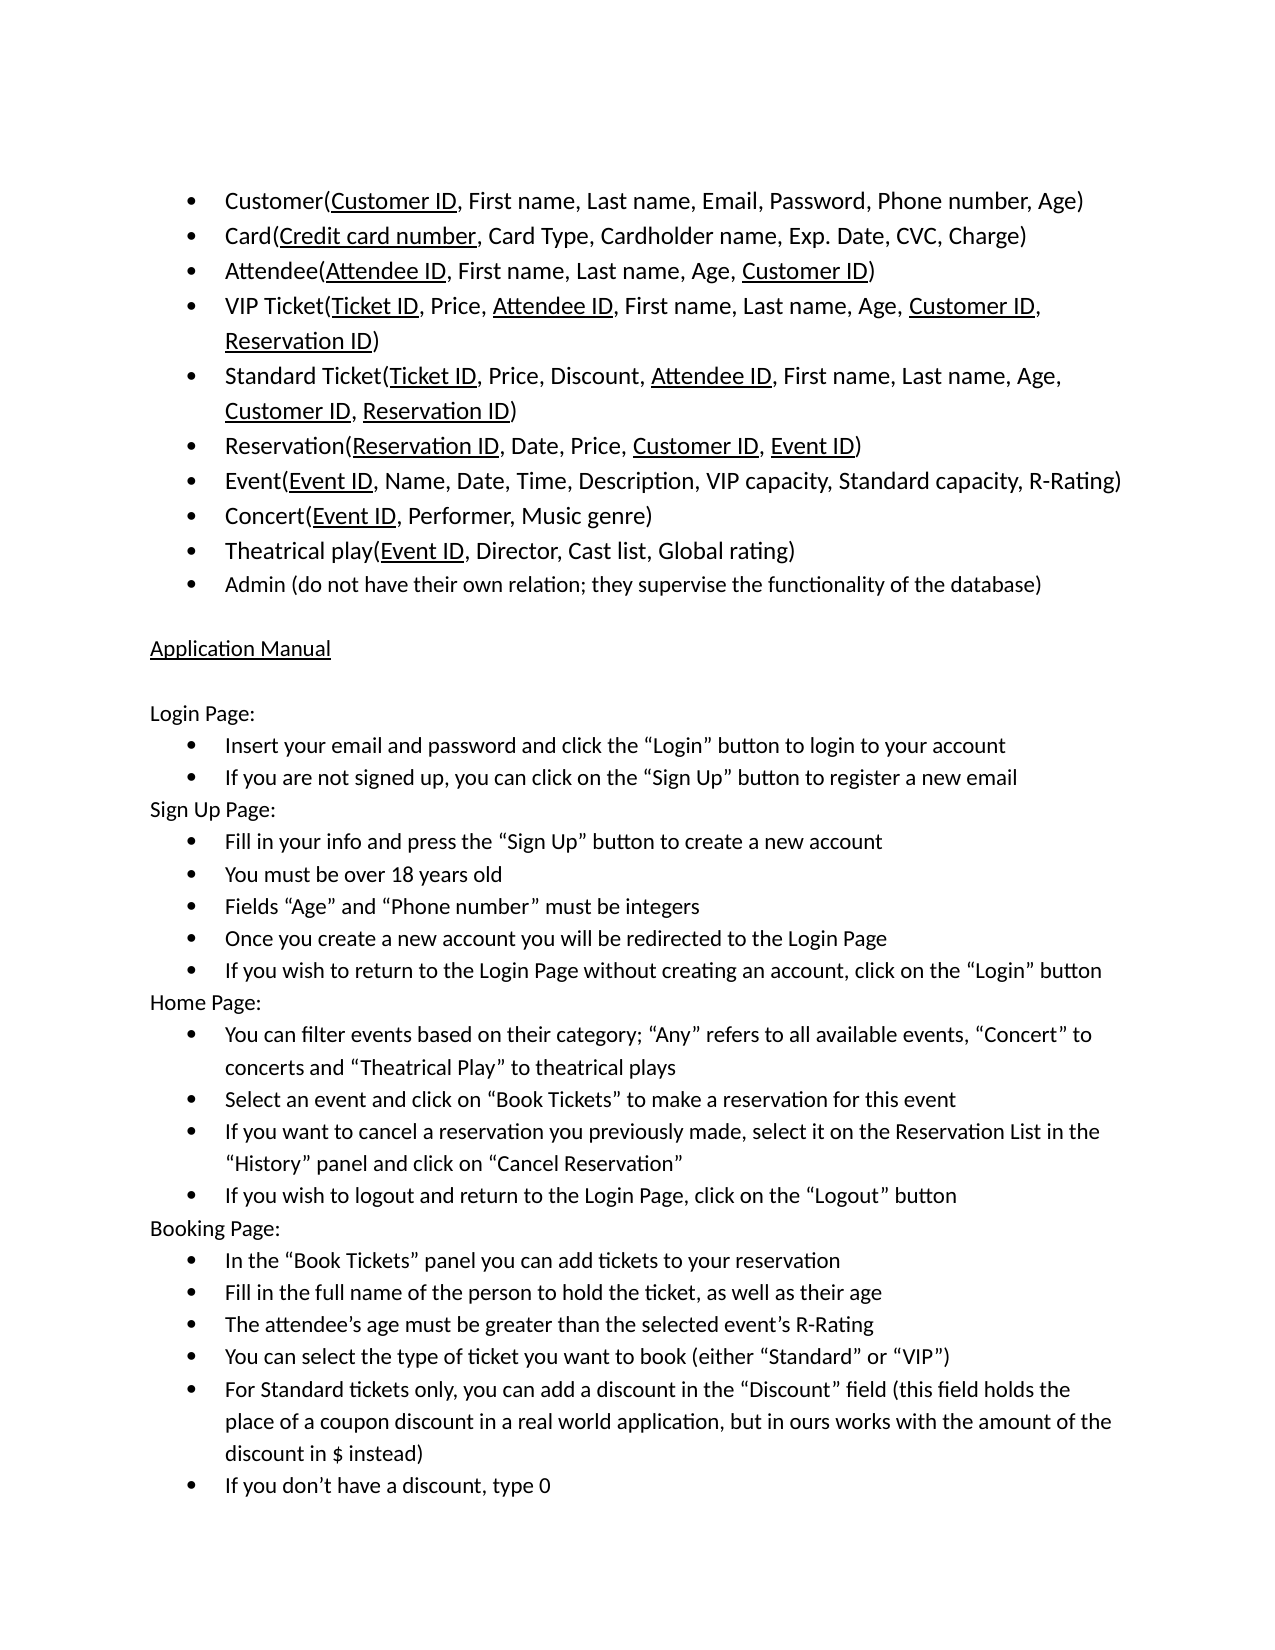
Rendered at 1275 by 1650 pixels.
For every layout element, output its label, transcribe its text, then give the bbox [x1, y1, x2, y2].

list Admin (do not have their own relation; they supervise the functionality of the database) [187, 570, 1125, 598]
list Attendee(Attendee ID, First name, Last name, Age, Customer ID) [187, 255, 1125, 286]
list If you want to cancel a reservation you previously made, select it on the Reservation List in the “History” panel and click on “Cancel Reservation” [187, 1117, 1125, 1177]
list If you don’t have a discount, type 0 [187, 1471, 1125, 1499]
list Insert your email and password and click the “Login” button to login to your account [187, 731, 1125, 759]
text Application Manual [150, 634, 1125, 662]
list If you are not signed up, you can click on the “Sign Up” button to register a new email [187, 763, 1125, 791]
list Theatrical play(Event ID, Director, Cast list, Global rating) [187, 535, 1125, 566]
text Home Page: [150, 988, 1125, 1016]
list Standard Ticket(Ticket ID, Price, Discount, Attendee ID, First name, Last name, Age, Customer ID, Reservation ID) [187, 360, 1125, 426]
list Reservation(Reservation ID, Date, Price, Customer ID, Event ID) [187, 430, 1125, 461]
list Customer(Customer ID, First name, Last name, Email, Password, Phone number, Age) [187, 185, 1125, 216]
list Select an event and click on “Book Tickets” to make a reservation for this event [187, 1085, 1125, 1113]
text Sign Up Page: [150, 795, 1125, 823]
list Once you create a new account you will be redirected to the Login Page [187, 924, 1125, 952]
text Booking Page: [150, 1214, 1125, 1242]
list You must be over 18 years old [187, 860, 1125, 888]
list Event(Event ID, Name, Date, Time, Description, VIP capacity, Standard capacity, R-Rating) [187, 465, 1125, 496]
list Card(Credit card number, Card Type, Cardholder name, Exp. Date, CVC, Charge) [187, 220, 1125, 251]
list The attendee’s age must be greater than the selected event’s R-Rating [187, 1310, 1125, 1338]
list In the “Book Tickets” panel you can add tickets to your reservation [187, 1246, 1125, 1274]
list Fill in the full name of the person to hold the ticket, as well as their age [187, 1278, 1125, 1306]
list You can filter events based on their category; “Any” refers to all available events, “Concert” to concerts and “Theatrical Play” to theatrical plays [187, 1021, 1125, 1081]
list For Standard tickets only, you can add a discount in the “Discount” field (this field holds the place of a coupon discount in a real world application, but in ours works with the amount of the discount in $ instead) [187, 1375, 1125, 1467]
list You can select the type of ticket you want to book (either “Standard” or “VIP”) [187, 1342, 1125, 1371]
text Login Page: [150, 699, 1125, 727]
list If you wish to return to the Login Page without creating an account, click on the “Login” button [187, 956, 1125, 984]
list VIP Ticket(Ticket ID, Price, Attendee ID, First name, Last name, Age, Customer ID, Reservation ID) [187, 290, 1125, 356]
list Fill in your info and press the “Sign Up” button to create a new account [187, 827, 1125, 856]
list Concert(Event ID, Performer, Music genre) [187, 500, 1125, 531]
list If you wish to logout and return to the Login Page, click on the “Logout” button [187, 1182, 1125, 1209]
list Fields “Age” and “Phone number” must be integers [187, 892, 1125, 920]
